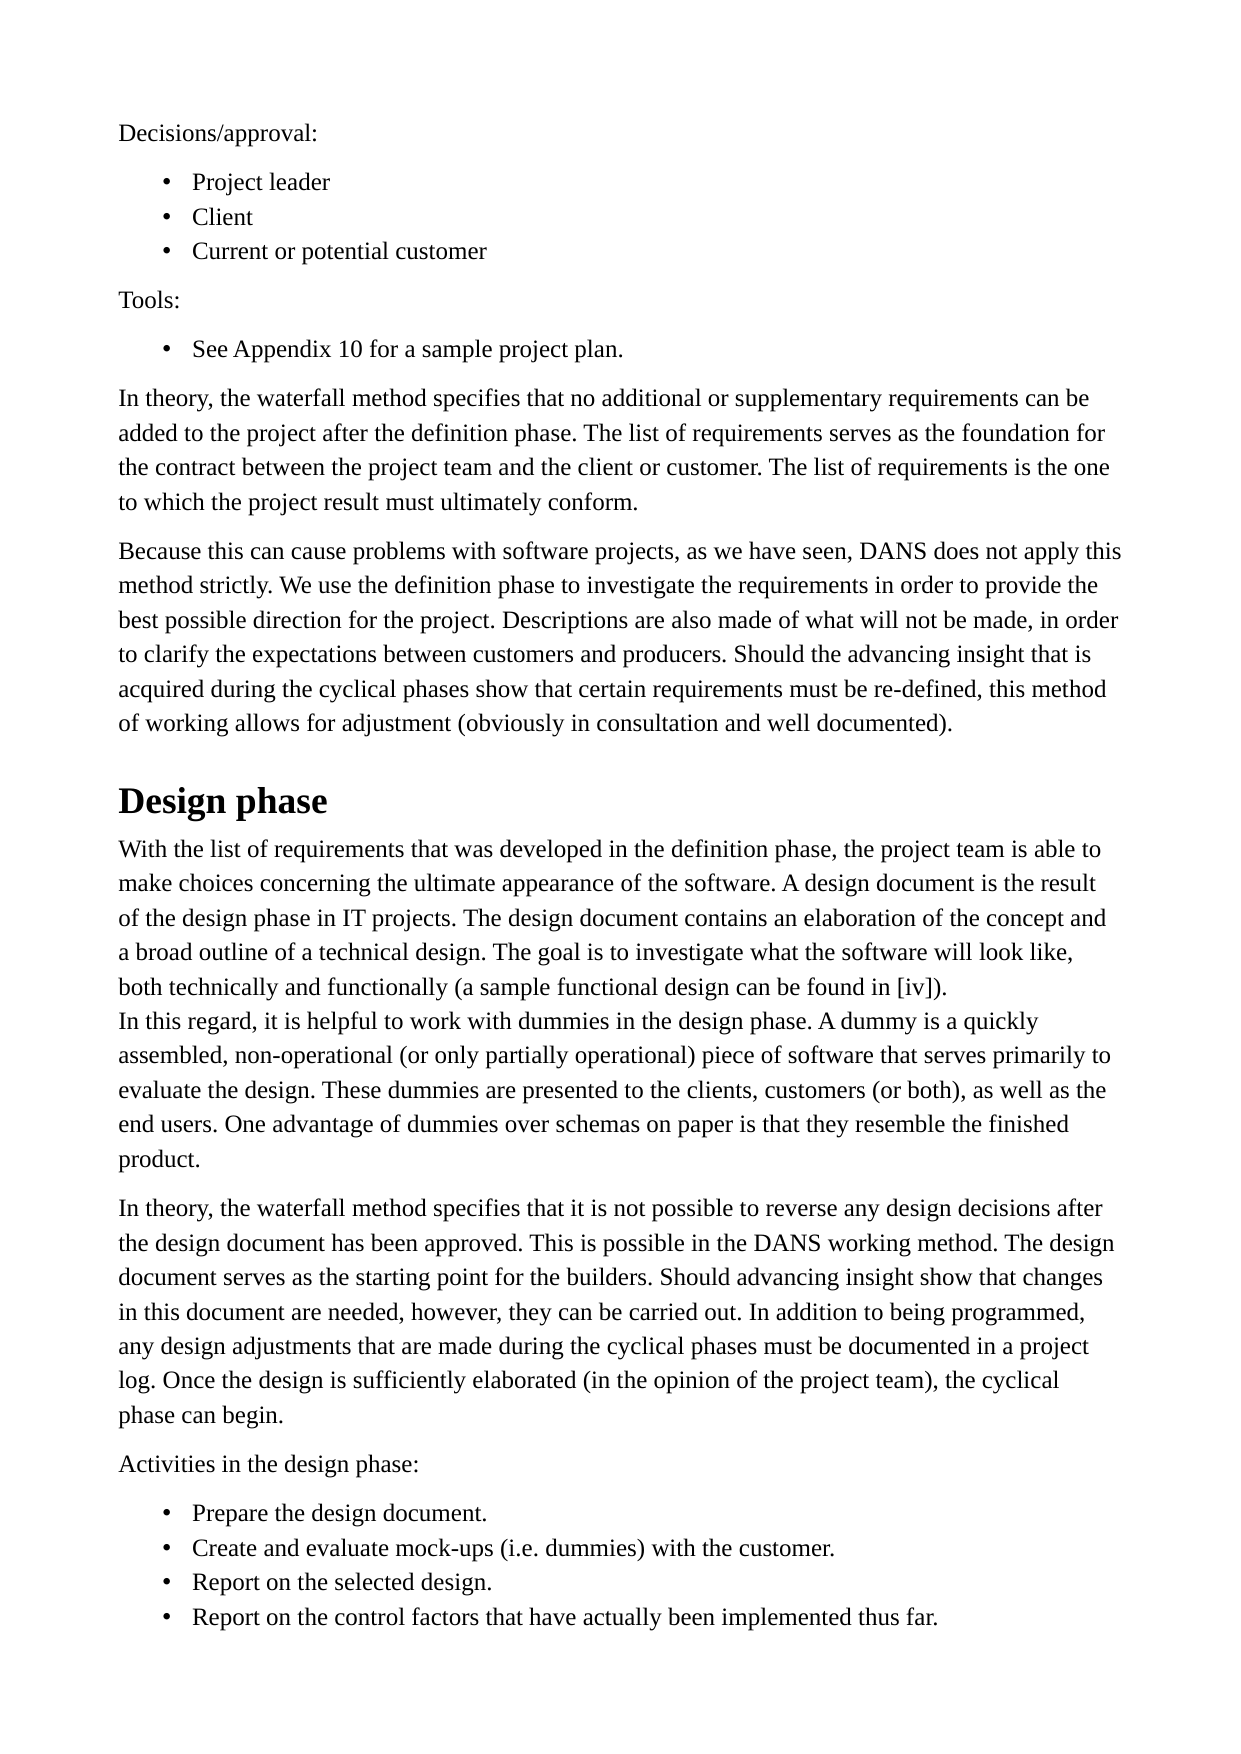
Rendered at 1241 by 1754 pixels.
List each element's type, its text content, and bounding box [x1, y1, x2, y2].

list See Appendix 10 for a sample project plan. [162, 334, 1122, 363]
list Current or potential customer [162, 236, 1122, 265]
list Report on the selected design. [162, 1567, 1122, 1596]
subtitle Design phase [118, 778, 1122, 821]
list Prepare the design document. [162, 1498, 1122, 1527]
list Create and evaluate mock-ups (i.e. dummies) with the customer. [162, 1533, 1122, 1561]
text In theory, the waterfall method specifies that it is not possible to reverse any design decisions after the design document has been approved. This is possible in the DANS working method. The design document serves as the starting point for the builders. Should advancing insight show that changes in this document are needed, however, they can be carried out. In addition to being programmed, any design adjustments that are made during the cyclical phases must be documented in a project log. Once the design is sufficiently elaborated (in the opinion of the project team), the cyclical phase can begin. [118, 1193, 1122, 1429]
list Client [162, 202, 1122, 230]
text Tools: [118, 285, 1122, 314]
list Project leader [162, 167, 1122, 196]
text Activities in the design phase: [118, 1449, 1122, 1478]
text With the list of requirements that was developed in the definition phase, the project team is able to make choices concerning the ultimate appearance of the software. A design document is the result of the design phase in IT projects. The design document contains an elaboration of the concept and a broad outline of a technical design. The goal is to investigate what the software will look like, both technically and functionally (a sample functional design can be found in [iv]). In this regard, it is helpful to work with dummies in the design phase. A dummy is a quickly assembled, non-operational (or only partially operational) piece of software that serves primarily to evaluate the design. These dummies are presented to the clients, customers (or both), as well as the end users. One advantage of dummies over schemas on paper is that they resemble the finished product. [118, 834, 1122, 1173]
list Report on the control factors that have actually been implemented thus far. [162, 1602, 1122, 1630]
text Decisions/approval: [118, 118, 1122, 147]
text In theory, the waterfall method specifies that no additional or supplementary requirements can be added to the project after the definition phase. The list of requirements serves as the foundation for the contract between the project team and the client or customer. The list of requirements is the one to which the project result must ultimately conform. [118, 383, 1122, 516]
text Because this can cause problems with software projects, as we have seen, DANS does not apply this method strictly. We use the definition phase to investigate the requirements in order to provide the best possible direction for the project. Descriptions are also made of what will not be made, in order to clarify the expectations between customers and producers. Should the advancing insight that is acquired during the cyclical phases show that certain requirements must be re-defined, this method of working allows for adjustment (obviously in consultation and well documented). [118, 536, 1122, 737]
